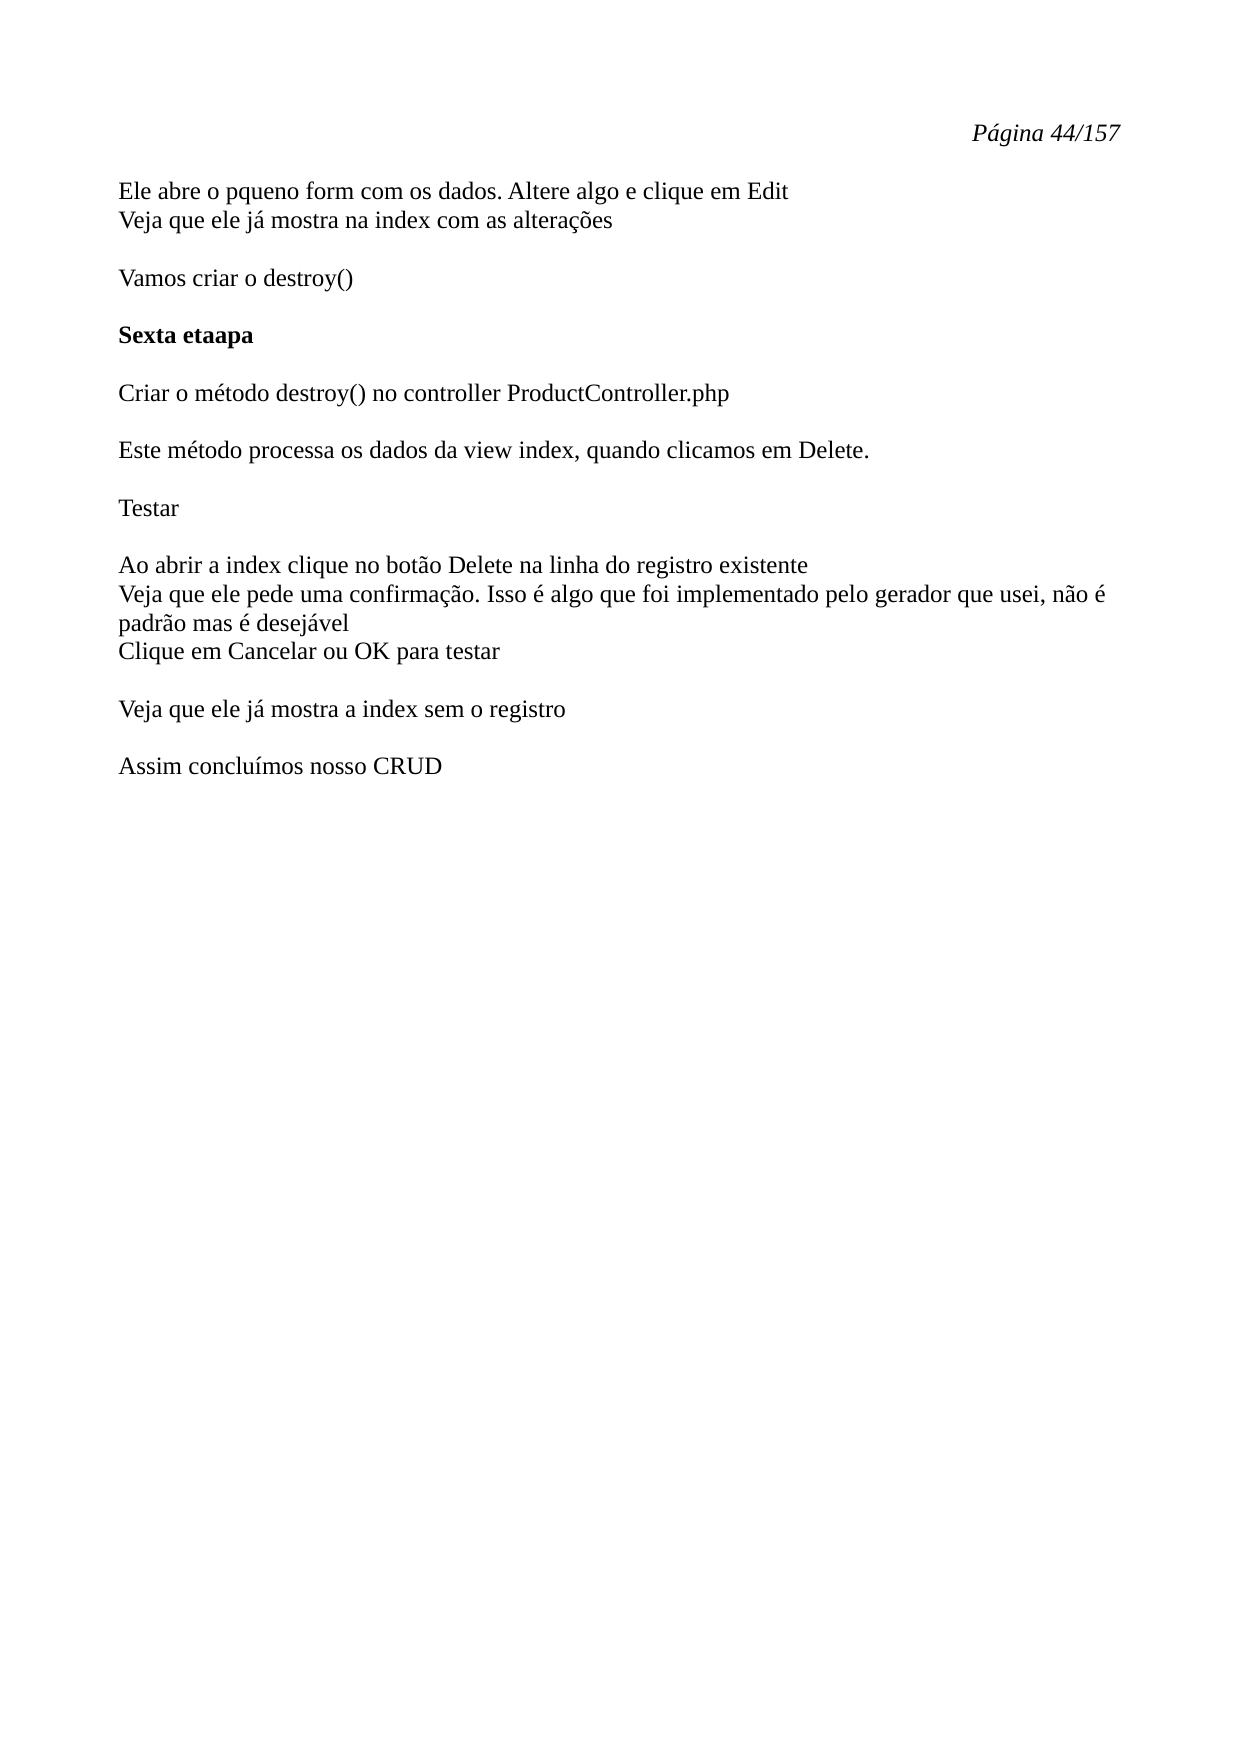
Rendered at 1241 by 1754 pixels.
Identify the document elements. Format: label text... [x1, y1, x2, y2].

text Veja que ele já mostra a index sem o registro [118, 694, 1122, 723]
text Veja que ele já mostra na index com as alterações [118, 205, 1122, 234]
text Este método processa os dados da view index, quando clicamos em Delete. [118, 435, 1122, 464]
text Vamos criar o destroy() [118, 263, 1122, 291]
text Testar [118, 493, 1122, 521]
text Assim concluímos nosso CRUD [118, 751, 1122, 780]
text Criar o método destroy() no controller ProductController.php [118, 378, 1122, 406]
text Sexta etaapa [118, 320, 1122, 349]
text Veja que ele pede uma confirmação. Isso é algo que foi implementado pelo gerador que usei, não é padrão mas é desejável [118, 579, 1122, 636]
text Ele abre o pqueno form com os dados. Altere algo e clique em Edit [118, 176, 1122, 205]
text Ao abrir a index clique no botão Delete na linha do registro existente [118, 550, 1122, 579]
text Clique em Cancelar ou OK para testar [118, 636, 1122, 665]
